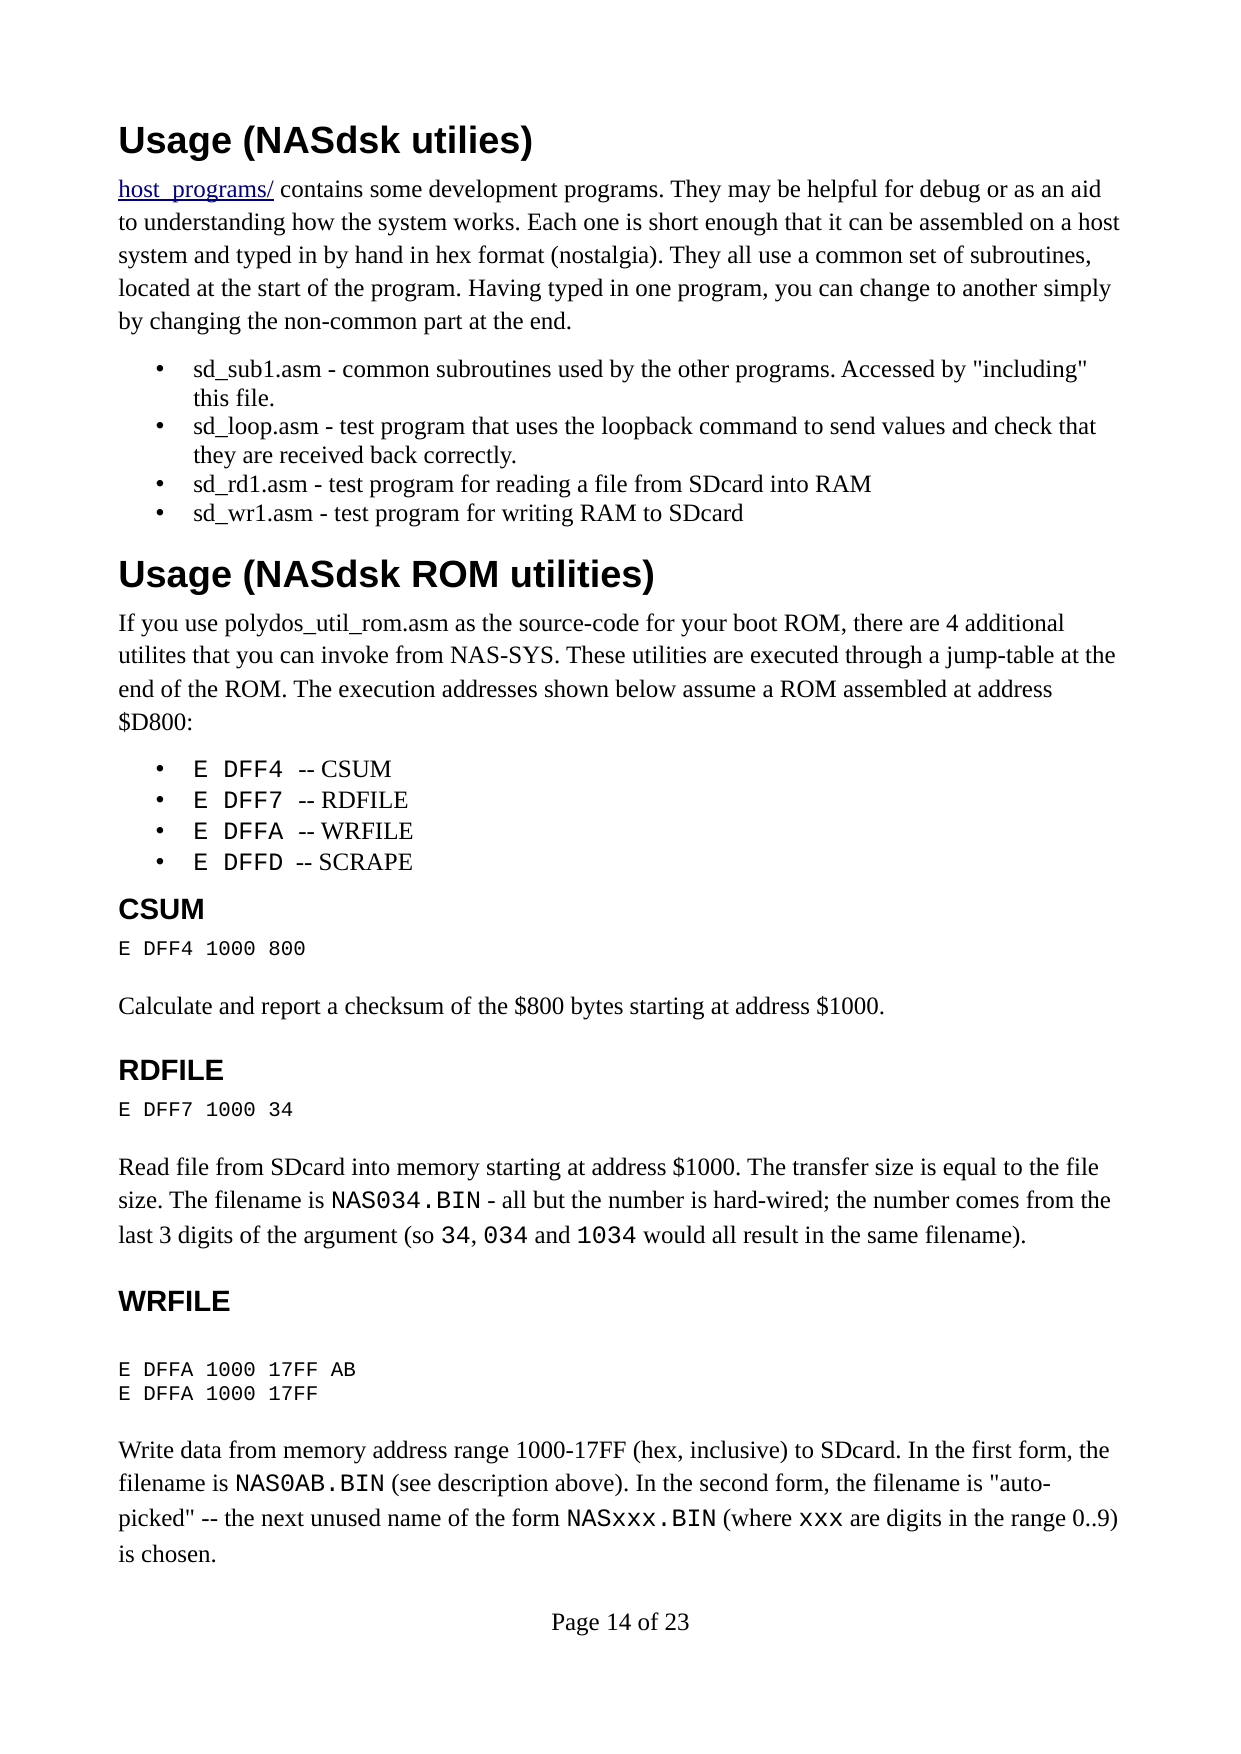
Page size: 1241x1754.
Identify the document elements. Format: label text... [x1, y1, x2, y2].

list E DFF4 -- CSUM [156, 754, 1122, 785]
list sd_loop.asm - test program that uses the loopback command to send values and check that they are received back correctly. [156, 411, 1122, 469]
text Calculate and report a checksum of the $800 bytes starting at address $1000. [118, 991, 1122, 1019]
subtitle Usage (NASdsk ROM utilities) [118, 551, 1122, 595]
list sd_sub1.asm - common subroutines used by the other programs. Accessed by "including" this file. [156, 354, 1122, 411]
subtitle Usage (NASdsk utilies) [118, 118, 1122, 162]
subtitle RDFILE [118, 1053, 1122, 1087]
text E DFFA 1000 17FF AB [118, 1359, 1122, 1383]
text If you use polydos_util_rom.asm as the source-code for your boot ROM, there are 4 additional utilites that you can invoke from NAS-SYS. These utilities are executed through a jump-table at the end of the ROM. The execution addresses shown below assume a ROM assembled at address $D800: [118, 608, 1122, 735]
list sd_rd1.asm - test program for reading a file from SDcard into RAM [156, 469, 1122, 498]
text E DFF7 1000 34 [118, 1099, 1122, 1123]
text Write data from memory address range 1000-17FF (hex, inclusive) to SDcard. In the first form, the filename is NAS0AB.BIN (see description above). In the second form, the filename is "auto-picked" -- the next unused name of the form NASxxx.BIN (where xxx are digits in the range 0..9) is chosen. [118, 1435, 1122, 1567]
text host_programs/ contains some development programs. They may be helpful for debug or as an aid to understanding how the system works. Each one is short enough that it can be assembled on a host system and typed in by hand in hex format (nostalgia). They all use a common set of subroutines, located at the start of the program. Having typed in one program, you can change to another simply by changing the non-common part at the end. [118, 174, 1122, 335]
list sd_wr1.asm - test program for writing RAM to SDcard [156, 498, 1122, 526]
subtitle CSUM [118, 892, 1122, 926]
text E DFFA 1000 17FF [118, 1383, 1122, 1407]
text E DFF4 1000 800 [118, 938, 1122, 962]
list E DFFD -- SCRAPE [156, 847, 1122, 878]
subtitle WRFILE [118, 1284, 1122, 1318]
text Read file from SDcard into memory starting at address $1000. The transfer size is equal to the file size. The filename is NAS034.BIN - all but the number is hard-wired; the number comes from the last 3 digits of the argument (so 34, 034 and 1034 would all result in the same filename). [118, 1152, 1122, 1251]
list E DFF7 -- RDFILE [156, 785, 1122, 816]
list E DFFA -- WRFILE [156, 816, 1122, 847]
